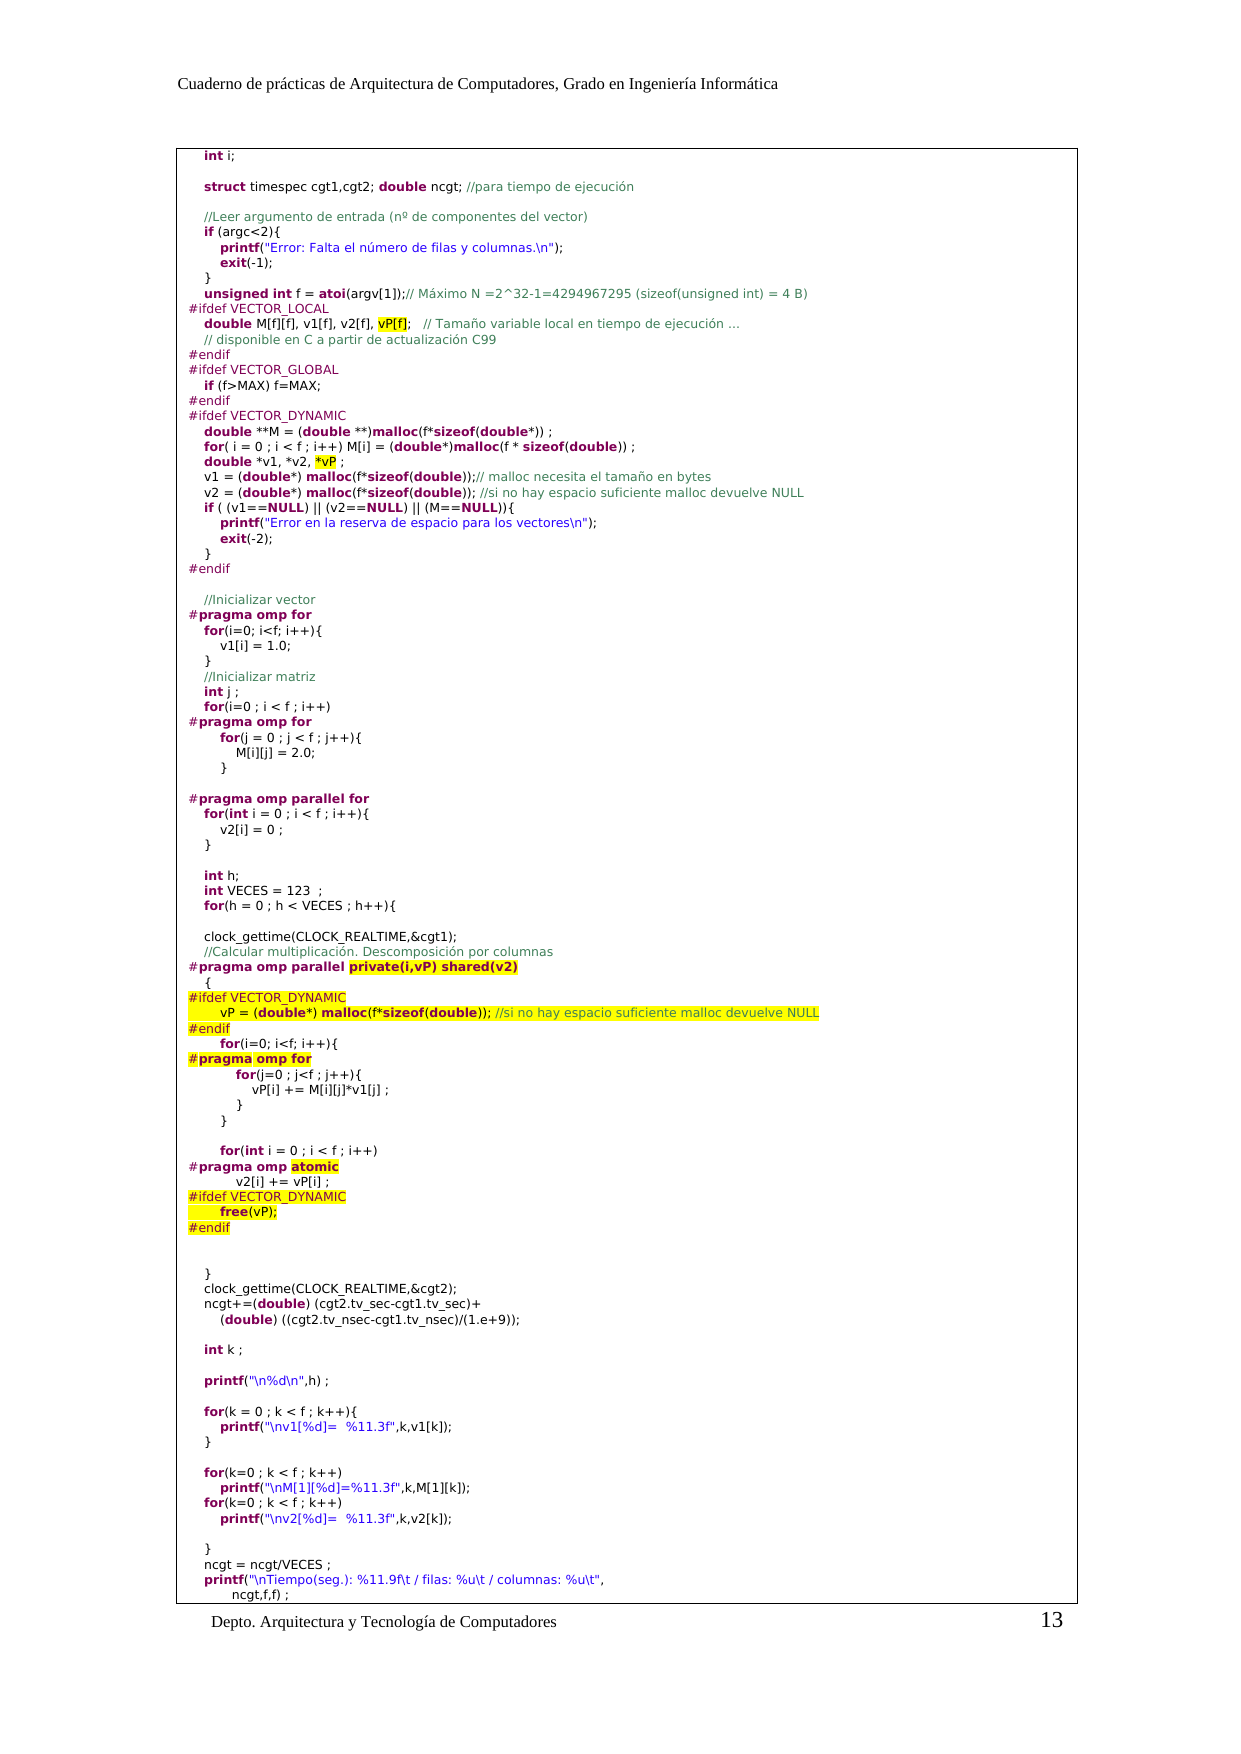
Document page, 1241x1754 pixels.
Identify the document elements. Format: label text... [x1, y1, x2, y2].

table_header int i; struct timespec cgt1,cgt2; double ncgt; //para tiempo de ejecución //Leer argumento de entrada (nº de componentes del vector) if (argc<2){ printf("Error: Falta el número de filas y columnas.\n"); exit(-1); } unsigned int f = atoi(argv[1]);// Máximo N =2^32-1=4294967295 (sizeof(unsigned int) = 4 B) #ifdef VECTOR_LOCAL double M[f][f], v1[f], v2[f], vP[f]; // Tamaño variable local en tiempo de ejecución ... // disponible en C a partir de actualización C99 #endif #ifdef VECTOR_GLOBAL if (f>MAX) f=MAX; #endif #ifdef VECTOR_DYNAMIC double **M = (double **)malloc(f*sizeof(double*)) ; for( i = 0 ; i < f ; i++) M[i] = (double*)malloc(f * sizeof(double)) ; double *v1, *v2, *vP ; v1 = (double*) malloc(f*sizeof(double));// malloc necesita el tamaño en bytes v2 = (double*) malloc(f*sizeof(double)); //si no hay espacio suficiente malloc devuelve NULL if ( (v1==NULL) || (v2==NULL) || (M==NULL)){ printf("Error en la reserva de espacio para los vectores\n"); exit(-2); } #endif //Inicializar vector #pragma omp for for(i=0; i<f; i++){ v1[i] = 1.0; } //Inicializar matriz int j ; for(i=0 ; i < f ; i++) #pragma omp for for(j = 0 ; j < f ; j++){ M[i][j] = 2.0; } #pragma omp parallel for for(int i = 0 ; i < f ; i++){ v2[i] = 0 ; } int h; int VECES = 123 ; for(h = 0 ; h < VECES ; h++){ clock_gettime(CLOCK_REALTIME,&cgt1); //Calcular multiplicación. Descomposición por columnas #pragma omp parallel private(i,vP) shared(v2) { #ifdef VECTOR_DYNAMIC vP = (double*) malloc(f*sizeof(double)); //si no hay espacio suficiente malloc devuelve NULL #endif for(i=0; i<f; i++){ #pragma omp for for(j=0 ; j<f ; j++){ vP[i] += M[i][j]*v1[j] ; } } for(int i = 0 ; i < f ; i++) #pragma omp atomic v2[i] += vP[i] ; #ifdef VECTOR_DYNAMIC free(vP); #endif } clock_gettime(CLOCK_REALTIME,&cgt2); ncgt+=(double) (cgt2.tv_sec-cgt1.tv_sec)+ (double) ((cgt2.tv_nsec-cgt1.tv_nsec)/(1.e+9)); int k ; printf("\n%d\n",h) ; for(k = 0 ; k < f ; k++){ printf("\nv1[%d]= %11.3f",k,v1[k]); } for(k=0 ; k < f ; k++) printf("\nM[1][%d]=%11.3f",k,M[1][k]); for(k=0 ; k < f ; k++) printf("\nv2[%d]= %11.3f",k,v2[k]); } ncgt = ncgt/VECES ; printf("\nTiempo(seg.): %11.9f\t / filas: %u\t / columnas: %u\t", ncgt,f,f) ; [177, 149, 1077, 1603]
